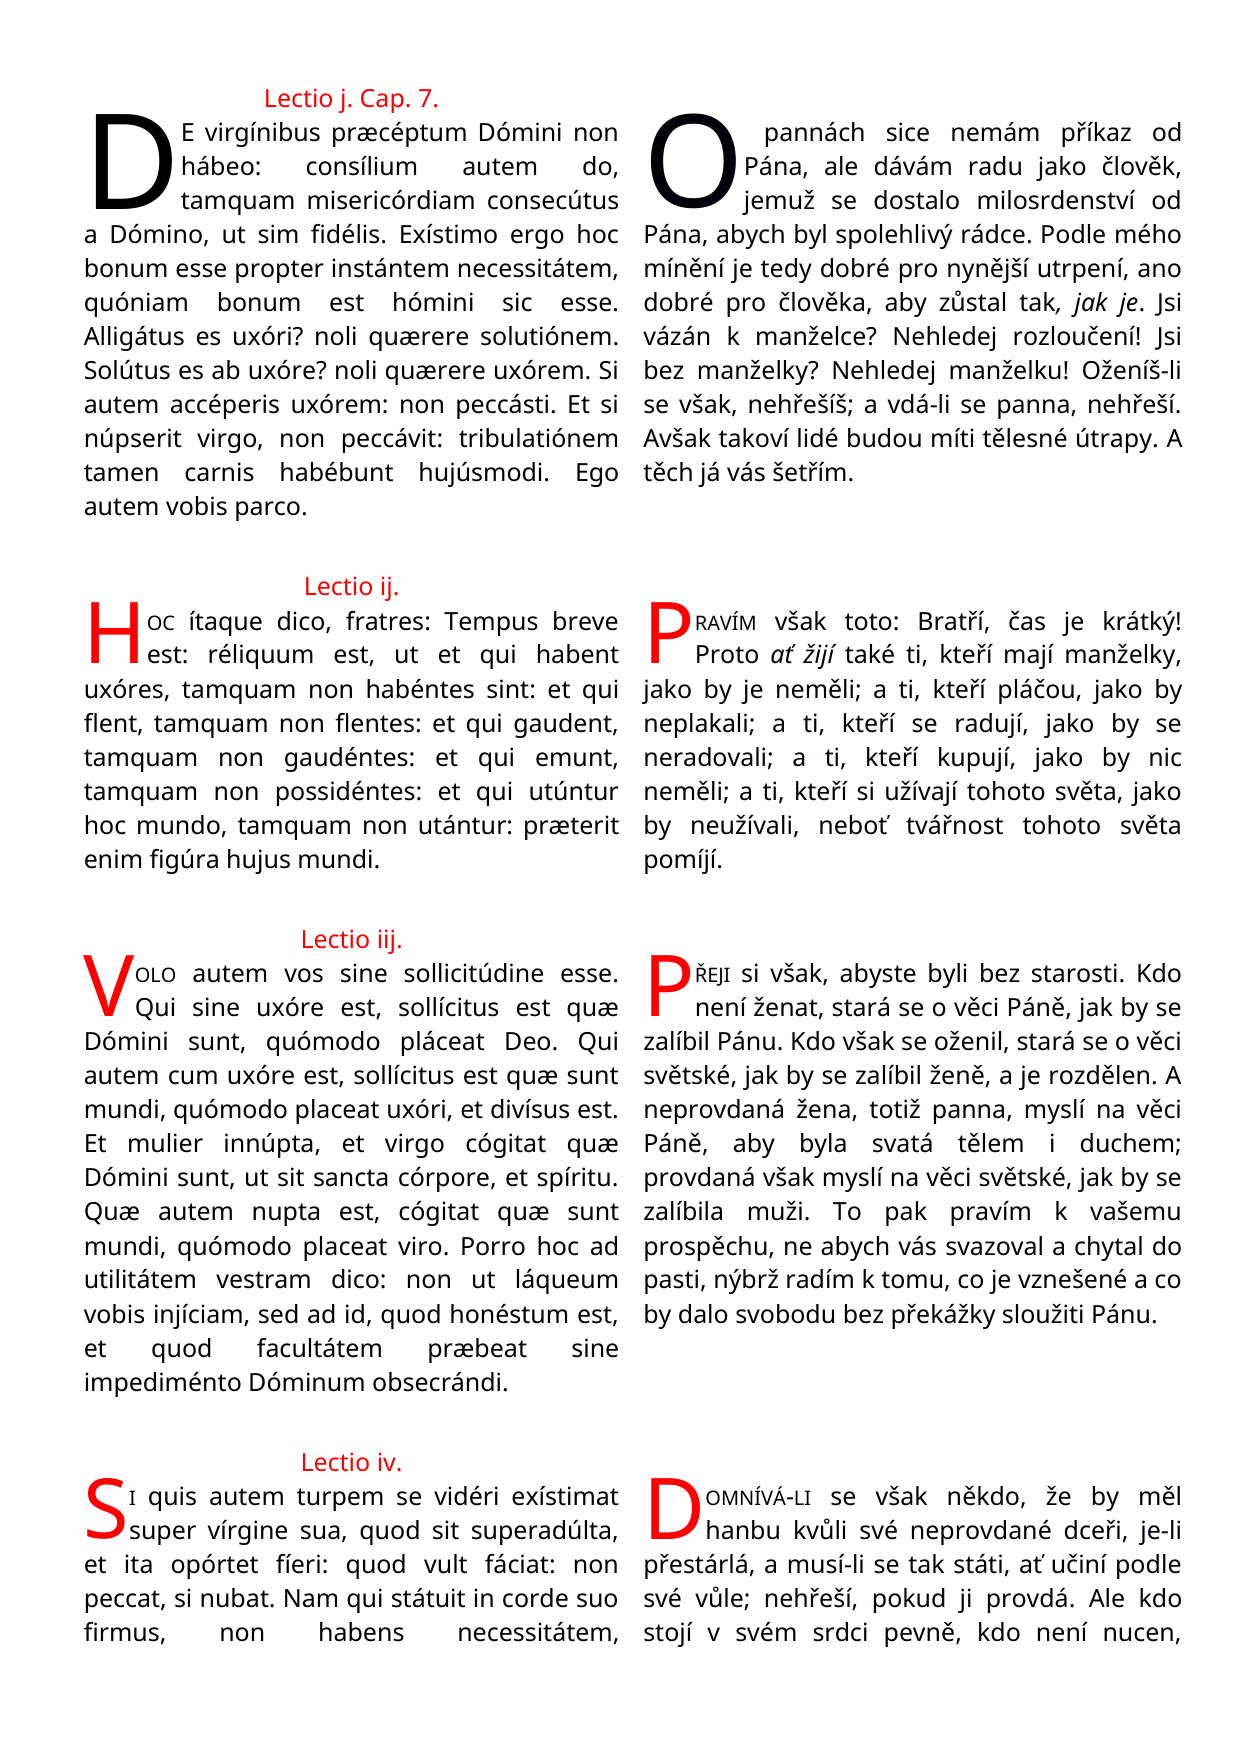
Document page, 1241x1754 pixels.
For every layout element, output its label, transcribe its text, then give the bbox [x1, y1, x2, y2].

table_cell O pannách sice nemám příkaz od Pána, ale dávám radu jako člověk, jemuž se dostalo milosrdenství od Pána, abych byl spolehli­vý rádce. Podle mého mínění je tedy dobré pro nynější utrpení, ano dobré pro člověka, aby zůstal tak, jak je. Jsi vázán k manželce? Nehledej rozloučení! Jsi bez manželky? Nehledej manželku! Oženíš-li se však, nehřešíš; a vdá-li se panna, nehřeší. Avšak takoví lidé budou míti tělesné útrapy. A těch já vás šetřím. [631, 74, 1194, 563]
table_cell Přeji si však, abyste byli bez starosti. Kdo není ženat, stará se o věci Páně, jak by se zalíbil Pánu. Kdo však se oženil, stará se o věci světské, jak by se zalíbil ženě, a je rozdělen. A neprovdaná žena, totiž panna, myslí na věci Páně, aby byla svatá tělem i duchem; provdaná však myslí na věci světské, jak by se zalíbila muži. To pak pravím k vašemu prospěchu, ne abych vás svazoval a chytal do pasti, nýbrž radím k tomu, co je vznešené a co by dalo svobodu bez překážky sloužiti Pánu. [631, 916, 1194, 1438]
table_cell Lectio ij. Hoc ítaque dico, fratres: Tempus breve est: réliquum est, ut et qui habent uxóres, tamquam non habéntes sint: et qui flent‚ tamquam non flentes: et qui gaudent, tamquam non gaudéntes: et qui emunt, tamquam non possidéntes: et qui utúntur hoc mundo, tamquam non utántur: præterit enim figúra hujus mundi. [72, 563, 631, 916]
table_cell Lectio iij. Volo autem vos sine sollicitúdine esse. Qui sine uxóre est, sollícitus est quæ Dómini sunt, quómodo pláceat Deo. Qui autem cum uxóre est, sollícitus est quæ sunt mundi, quómodo placeat uxóri, et divísus est. Et mulier innúpta, et virgo cógitat quæ Dómini sunt, ut sit sancta córpore, et spíritu. Quæ autem nupta est, cógitat quæ sunt mundi, quómodo placeat viro. Porro hoc ad utilitátem vestram dico: non ut láqueum vobis injíciam, sed ad id, quod honéstum est, et quod facultátem præbeat sine impediménto Dóminum obsecrándi. [72, 916, 631, 1438]
table_cell Pravím však toto: Bratří, čas je krátký! Proto ať žijí také ti, kteří mají manželky, jako by je neměli; a ti, kteří pláčou, jako by neplakali; a ti, kteří se radují, jako by se neradovali; a ti, kteří kupují, jako by nic neměli; a ti, kteří si užívají tohoto světa, jako by neužívali, neboť tvářnost tohoto světa pomíjí. [631, 563, 1194, 916]
table_cell In I. Nocturno De Epístola prima beáti Pauli Apóstoli ad Corínthios. Lectio j. Cap. 7. DE virgínibus præcéptum Dómini non hábeo: consílium autem do, tamquam misericórdiam consecútus a Dómino, ut sim fidélis. Exístimo ergo hoc bonum esse propter instántem necessitátem, quóniam bonum est hómini sic esse. Alligátus es uxóri? noli quærere solutiónem. Solútus es ab uxóre? noli quærere uxórem. Si autem accéperis uxórem: non peccásti. Et si núpserit virgo‚ non peccávit: tribulatiónem tamen carnis habébunt hujúsmodi. Ego autem vobis parco. [72, 74, 631, 563]
table_cell Lectio iv. Si quis autem turpem se vidéri exístimat super vírgine sua, quod sit superadúlta, et ita opórtet fíeri: quod vult fáciat: non peccat, si nubat. Nam qui státuit in corde suo firmus, non habens necessitátem, [72, 1439, 631, 1655]
table_cell Domnívá-li se však někdo, že by měl hanbu kvůli své neprovdané dceři, je-li přestárlá, a musí-li se tak státi, ať učiní podle své vůle; nehřeší, pokud ji provdá. Ale kdo stojí v svém srdci pevně, kdo není nucen, [631, 1439, 1194, 1655]
